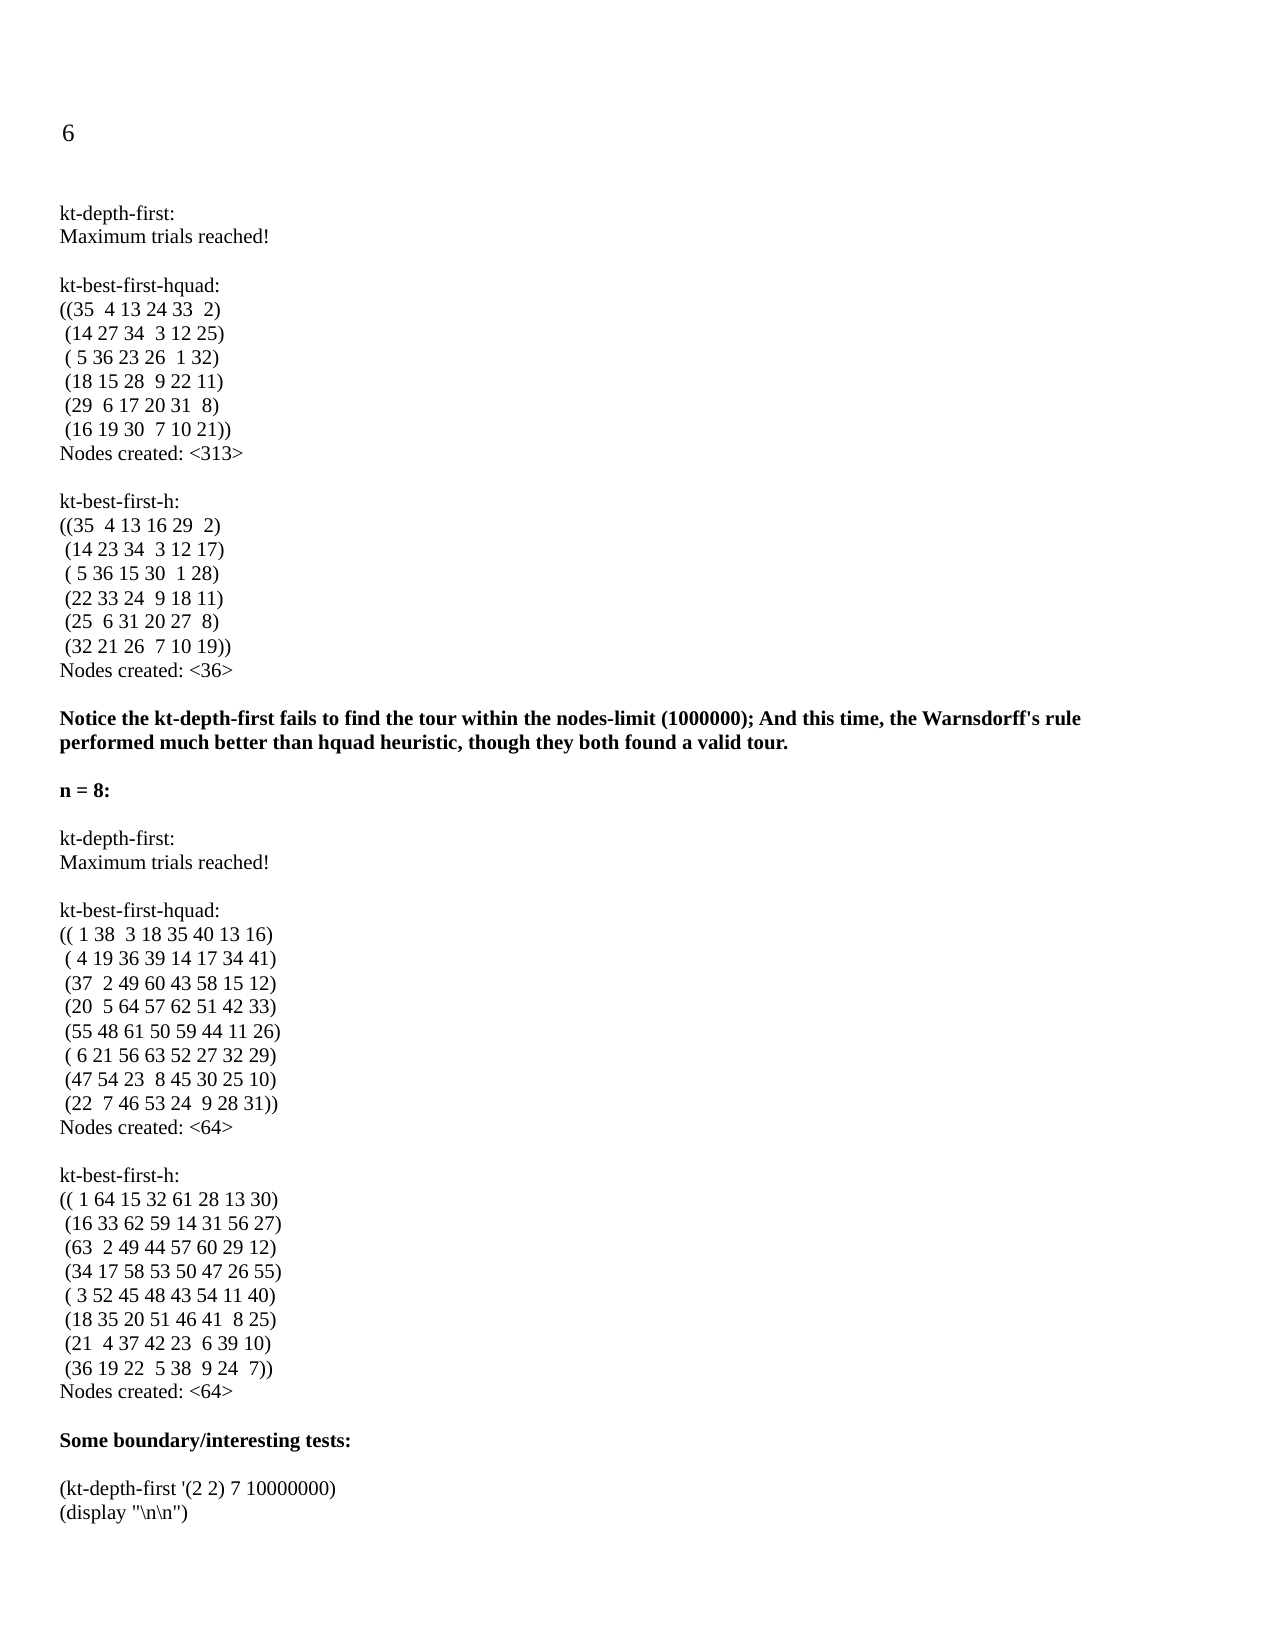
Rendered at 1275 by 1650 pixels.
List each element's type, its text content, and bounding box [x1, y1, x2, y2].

text Nodes created: <313> [59, 441, 1157, 465]
text (14 27 34 3 12 25) [59, 321, 1157, 345]
text (21 4 37 42 23 6 39 10) [59, 1331, 1157, 1355]
text ( 5 36 15 30 1 28) [59, 561, 1157, 585]
text Nodes created: <64> [59, 1379, 1157, 1403]
text (22 33 24 9 18 11) [59, 585, 1157, 609]
text ( 6 21 56 63 52 27 32 29) [59, 1043, 1157, 1067]
text (25 6 31 20 27 8) [59, 609, 1157, 633]
text (37 2 49 60 43 58 15 12) [59, 970, 1157, 994]
text (16 33 62 59 14 31 56 27) [59, 1211, 1157, 1235]
text (16 19 30 7 10 21)) [59, 417, 1157, 441]
text (32 21 26 7 10 19)) [59, 633, 1157, 658]
text (14 23 34 3 12 17) [59, 537, 1157, 561]
text (55 48 61 50 59 44 11 26) [59, 1018, 1157, 1043]
text n = 8: [59, 778, 1157, 802]
text ( 5 36 23 26 1 32) [59, 345, 1157, 369]
text (22 7 46 53 24 9 28 31)) [59, 1091, 1157, 1115]
text (47 54 23 8 45 30 25 10) [59, 1067, 1157, 1091]
text (34 17 58 53 50 47 26 55) [59, 1259, 1157, 1283]
text (display "\n\n") [59, 1500, 1157, 1524]
text (20 5 64 57 62 51 42 33) [59, 994, 1157, 1018]
text kt-best-first-h: [59, 489, 1157, 513]
text Maximum trials reached! [59, 850, 1157, 874]
text ( 4 19 36 39 14 17 34 41) [59, 946, 1157, 970]
text (36 19 22 5 38 9 24 7)) [59, 1355, 1157, 1379]
text ((35 4 13 24 33 2) [59, 297, 1157, 321]
text (( 1 38 3 18 35 40 13 16) [59, 922, 1157, 946]
text Nodes created: <64> [59, 1115, 1157, 1139]
text Nodes created: <36> [59, 658, 1157, 682]
text kt-depth-first: [59, 826, 1157, 850]
text kt-best-first-h: [59, 1163, 1157, 1187]
text kt-best-first-hquad: [59, 273, 1157, 297]
text kt-depth-first: [59, 200, 1157, 224]
text Notice the kt-depth-first fails to find the tour within the nodes-limit (1000000); And this time, the Warnsdorff's rule performed much better than hquad heuristic, though they both found a valid tour. [59, 706, 1157, 754]
text (63 2 49 44 57 60 29 12) [59, 1235, 1157, 1259]
text (kt-depth-first '(2 2) 7 10000000) [59, 1476, 1157, 1500]
text ( 3 52 45 48 43 54 11 40) [59, 1283, 1157, 1307]
text Some boundary/interesting tests: [59, 1428, 1157, 1452]
text kt-best-first-hquad: [59, 898, 1157, 922]
text (29 6 17 20 31 8) [59, 393, 1157, 417]
text (18 35 20 51 46 41 8 25) [59, 1307, 1157, 1331]
text Maximum trials reached! [59, 224, 1157, 248]
text (18 15 28 9 22 11) [59, 369, 1157, 393]
text (( 1 64 15 32 61 28 13 30) [59, 1187, 1157, 1211]
text ((35 4 13 16 29 2) [59, 513, 1157, 537]
